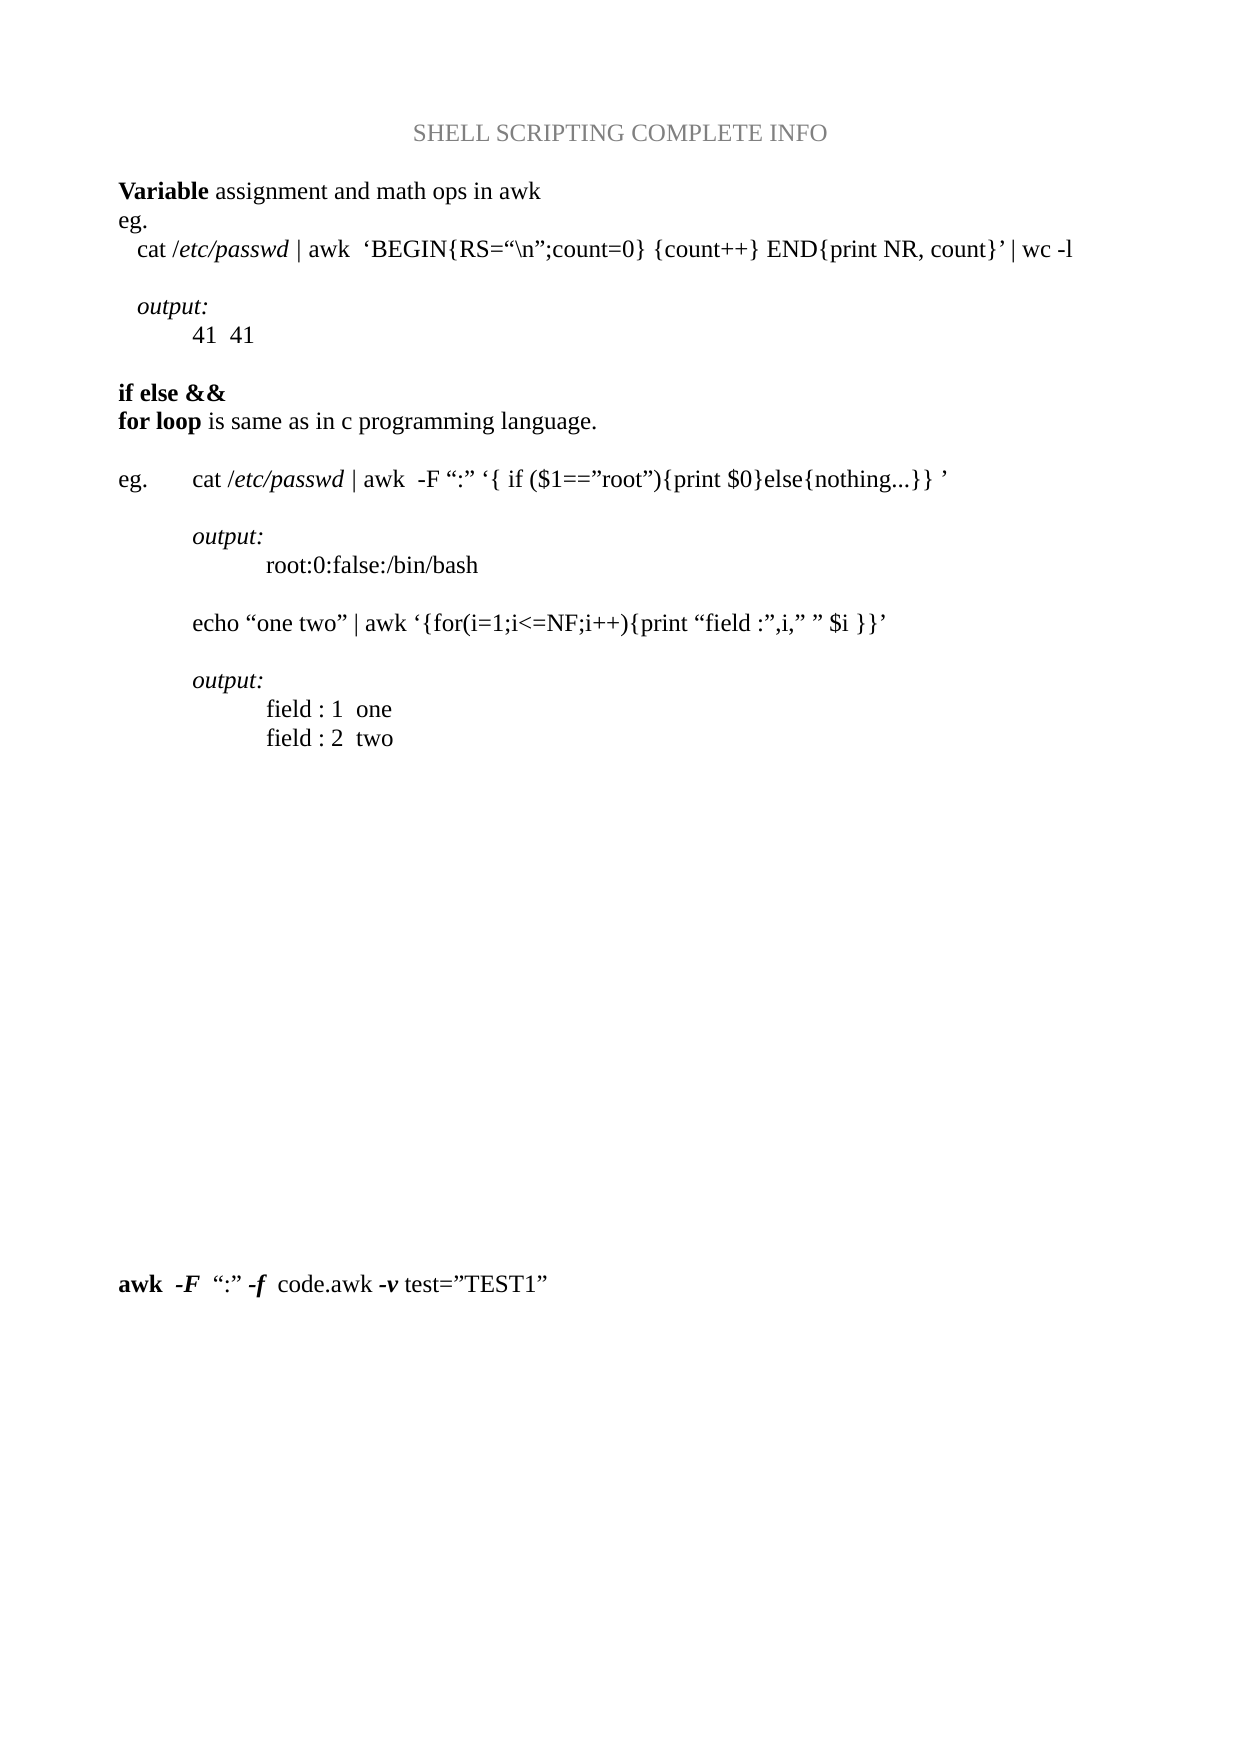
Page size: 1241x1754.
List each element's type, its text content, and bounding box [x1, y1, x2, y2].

text output: [118, 665, 1122, 694]
text eg. [118, 205, 1122, 234]
text if else && [118, 378, 1122, 406]
text field : 2 two [118, 723, 1122, 751]
text echo “one two” | awk ‘{for(i=1;i<=NF;i++){print “field :”,i,” ” $i }}’ [118, 608, 1122, 636]
text eg. cat /etc/passwd | awk -F “:” ‘{ if ($1==”root”){print $0}else{nothing...}} ’ [118, 464, 1122, 493]
text 41 41 [118, 320, 1122, 349]
text awk -F “:” -f code.awk -v test=”TEST1” [118, 1269, 1122, 1298]
text field : 1 one [118, 694, 1122, 723]
text output: [118, 521, 1122, 550]
text root:0:false:/bin/bash [118, 550, 1122, 579]
text Variable assignment and math ops in awk [118, 176, 1122, 205]
text cat /etc/passwd | awk ‘BEGIN{RS=“\n”;count=0} {count++} END{print NR, count}’ | wc -l [118, 234, 1122, 263]
text output: [118, 291, 1122, 320]
text for loop is same as in c programming language. [118, 406, 1122, 435]
